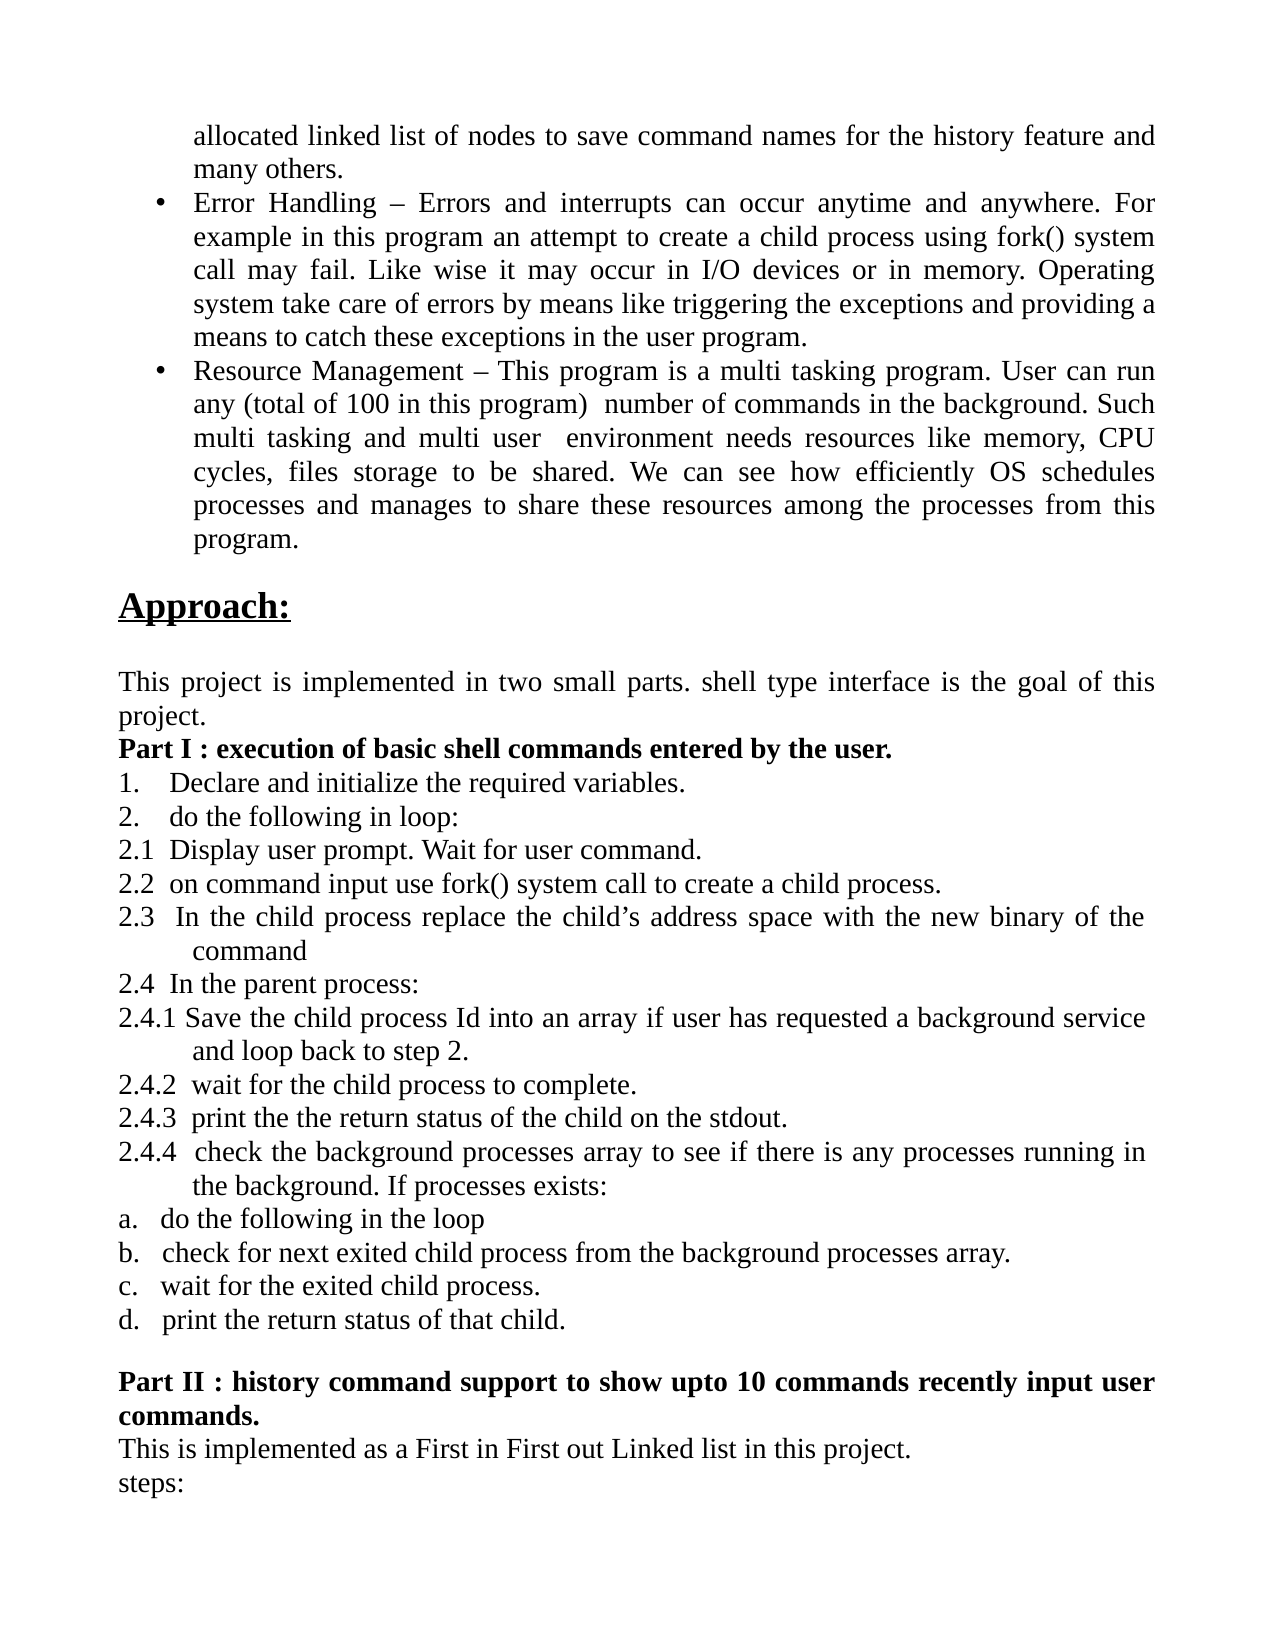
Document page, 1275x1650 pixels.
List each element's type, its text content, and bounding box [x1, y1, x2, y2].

text b. check for next exited child process from the background processes array. [118, 1235, 1157, 1268]
list allocated linked list of nodes to save command names for the history feature and many others. [156, 118, 1157, 185]
text 2.4.2 wait for the child process to complete. [118, 1067, 1157, 1101]
text 1. Declare and initialize the required variables. [118, 765, 1157, 799]
text 2.1 Display user prompt. Wait for user command. [118, 832, 1157, 866]
text 2.3 In the child process replace the child’s address space with the new binary of the command [118, 899, 1157, 966]
text Part II : history command support to show upto 10 commands recently input user commands. [118, 1364, 1157, 1431]
text 2.4 In the parent process: [118, 966, 1157, 1000]
text Part I : execution of basic shell commands entered by the user. [118, 732, 1157, 765]
text 2.2 on command input use fork() system call to create a child process. [118, 866, 1157, 899]
text This project is implemented in two small parts. shell type interface is the goal of this project. [118, 664, 1157, 732]
text 2.4.3 print the the return status of the child on the stdout. [118, 1101, 1157, 1134]
text 2.4.4 check the background processes array to see if there is any processes running in the background. If processes exists: [118, 1134, 1157, 1201]
list Resource Management – This program is a multi tasking program. User can run any (total of 100 in this program) number of commands in the background. Such multi tasking and multi user environment needs resources like memory, CPU cycles, files storage to be shared. We can see how efficiently OS schedules processes and manages to share these resources among the processes from this program. [156, 353, 1157, 554]
text a. do the following in the loop [118, 1201, 1157, 1235]
text 2. do the following in loop: [118, 799, 1157, 832]
text Approach: [118, 583, 1157, 626]
list Error Handling – Errors and interrupts can occur anytime and anywhere. For example in this program an attempt to create a child process using fork() system call may fail. Like wise it may occur in I/O devices or in memory. Operating system take care of errors by means like triggering the exceptions and providing a means to catch these exceptions in the user program. [156, 185, 1157, 353]
text d. print the return status of that child. [118, 1302, 1157, 1335]
text 2.4.1 Save the child process Id into an array if user has requested a background service and loop back to step 2. [118, 1000, 1157, 1067]
text This is implemented as a First in First out Linked list in this project. [118, 1431, 1157, 1465]
text c. wait for the exited child process. [118, 1268, 1157, 1302]
text steps: [118, 1465, 1157, 1498]
